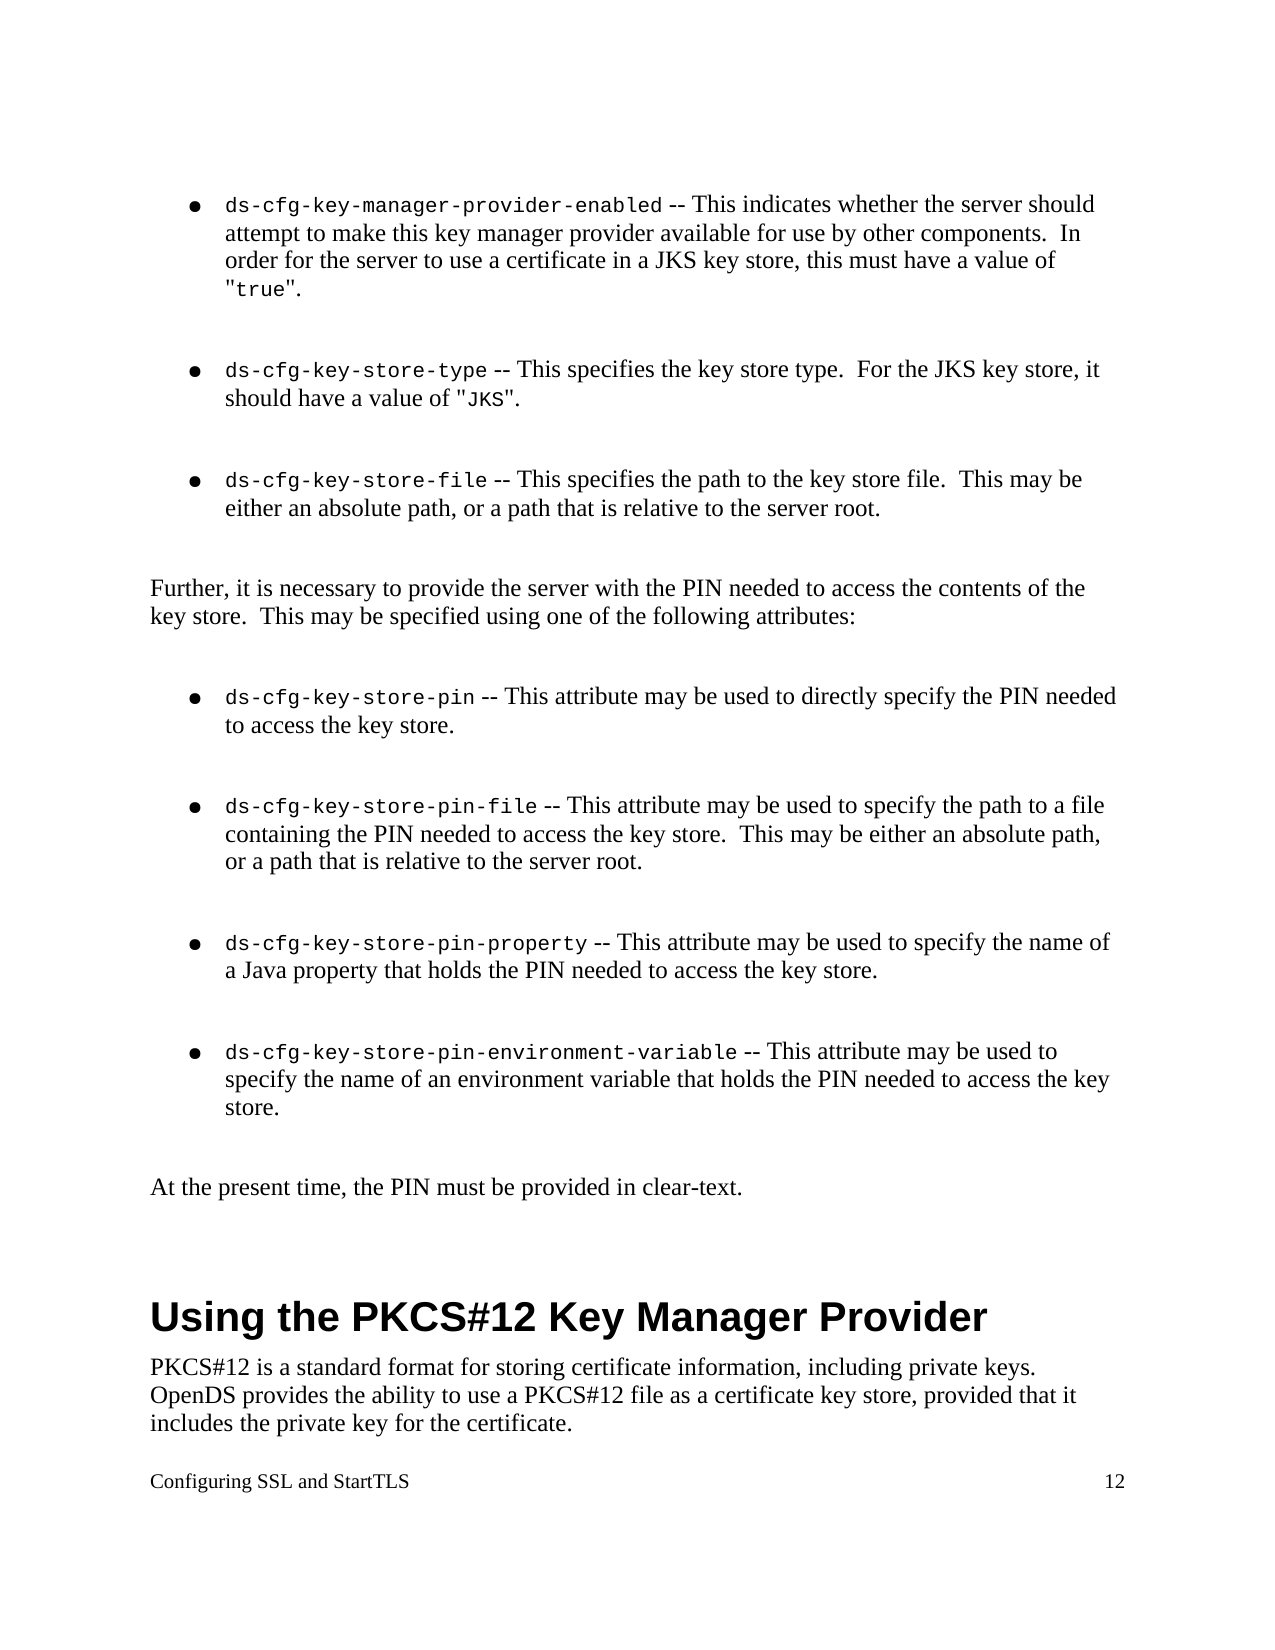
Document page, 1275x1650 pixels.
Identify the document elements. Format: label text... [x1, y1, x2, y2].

subtitle Using the PKCS#12 Key Manager Provider [150, 1294, 1125, 1341]
list ds-cfg-key-store-pin -- This attribute may be used to directly specify the PIN needed to access the key store. [187, 682, 1125, 738]
text PKCS#12 is a standard format for storing certificate information, including private keys. OpenDS provides the ability to use a PKCS#12 file as a certificate key store, provided that it includes the private key for the certificate. [150, 1353, 1125, 1436]
list ds-cfg-key-store-pin-property -- This attribute may be used to specify the name of a Java property that holds the PIN needed to access the key store. [187, 928, 1125, 984]
list ds-cfg-key-store-pin-environment-variable -- This attribute may be used to specify the name of an environment variable that holds the PIN needed to access the key store. [187, 1037, 1125, 1121]
list ds-cfg-key-store-type -- This specifies the key store type. For the JKS key store, it should have a value of "JKS". [187, 355, 1125, 412]
text Further, it is necessary to provide the server with the PIN needed to access the contents of the key store. This may be specified using one of the following attributes: [150, 574, 1125, 629]
list ds-cfg-key-manager-provider-enabled -- This indicates whether the server should attempt to make this key manager provider available for use by other components. In order for the server to use a certificate in a JKS key store, this must have a value of "true". [187, 190, 1125, 303]
text At the present time, the PIN must be provided in clear-text. [150, 1173, 1125, 1201]
list ds-cfg-key-store-file -- This specifies the path to the key store file. This may be either an absolute path, or a path that is relative to the server root. [187, 465, 1125, 521]
list ds-cfg-key-store-pin-file -- This attribute may be used to specify the path to a file containing the PIN needed to access the key store. This may be either an absolute path, or a path that is relative to the server root. [187, 791, 1125, 875]
